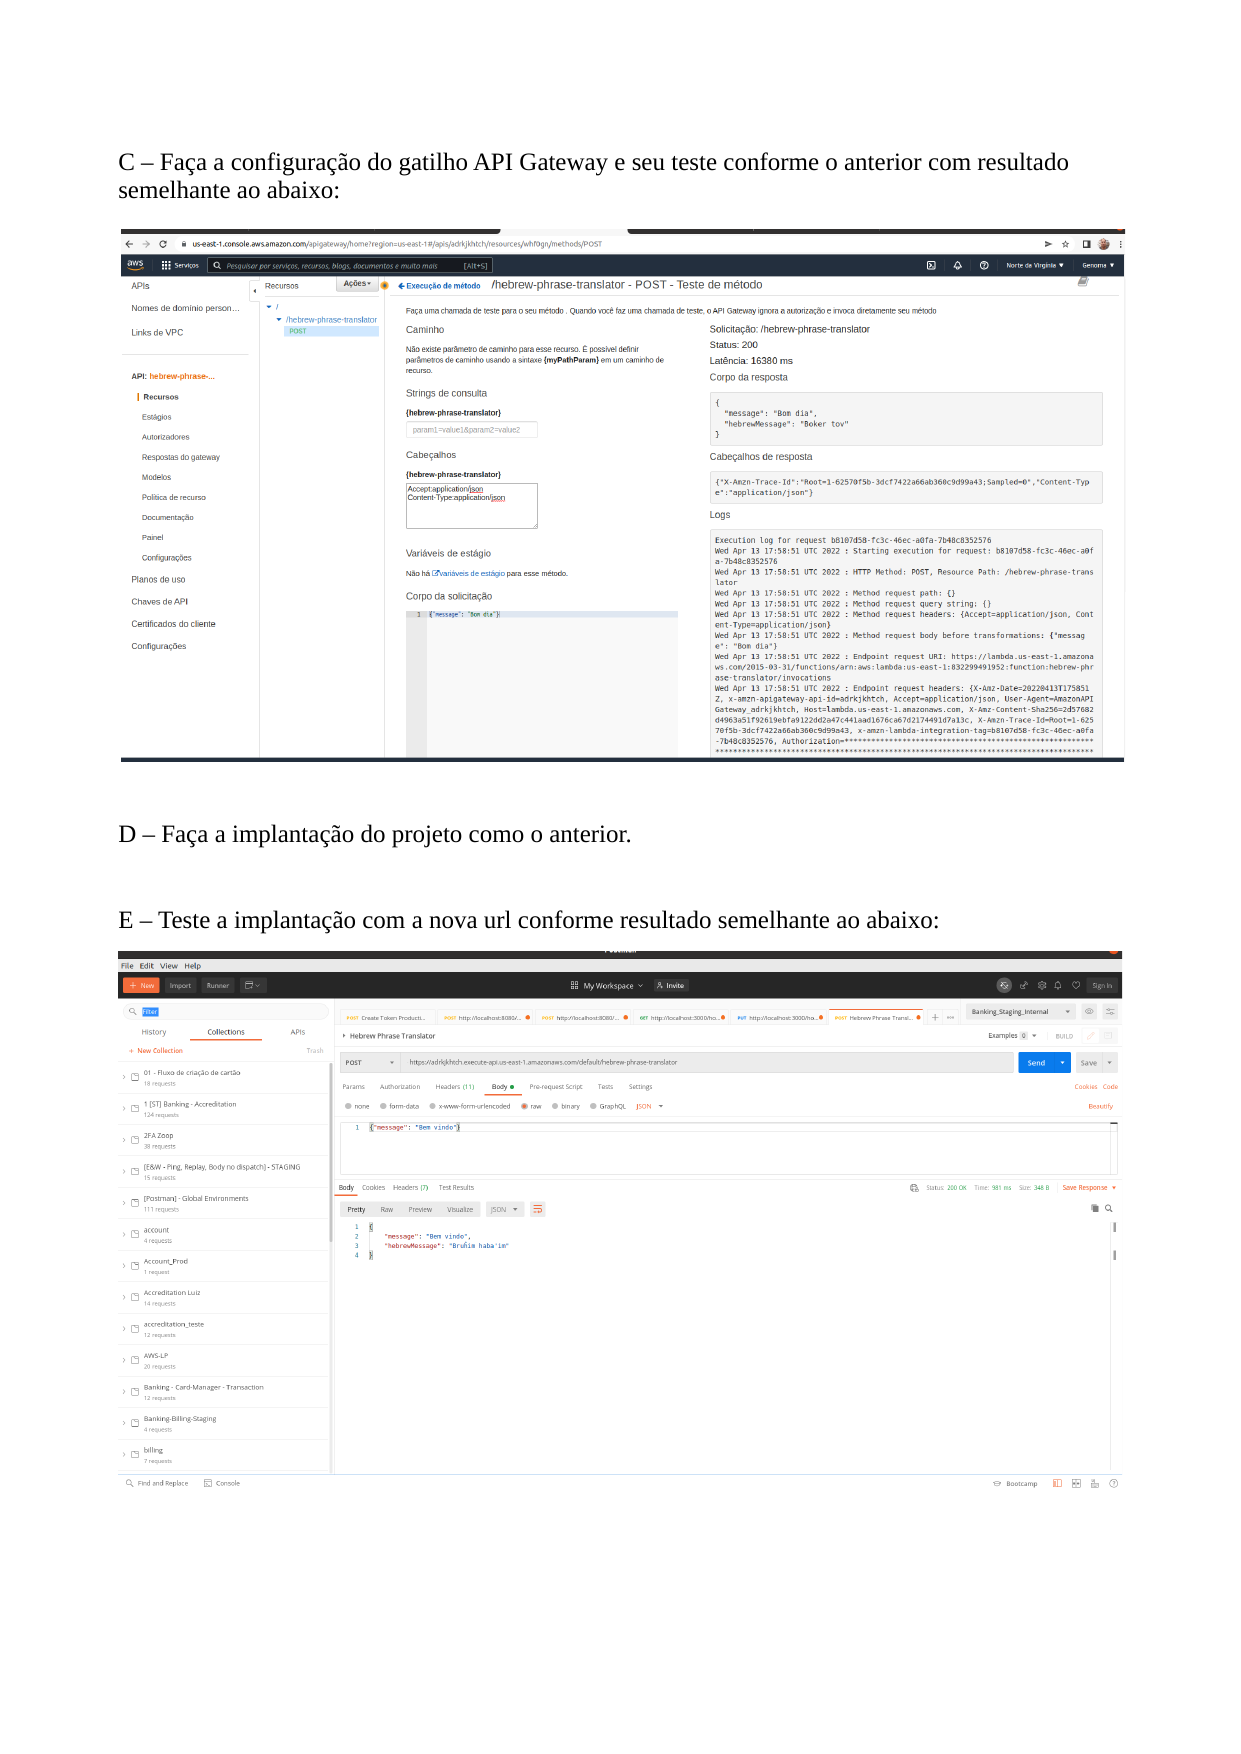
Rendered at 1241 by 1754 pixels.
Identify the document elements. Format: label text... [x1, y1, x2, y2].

picture [121, 229, 1125, 762]
picture [118, 951, 1123, 1491]
text E – Teste a implantação com a nova url conforme resultado semelhante ao abaixo: [118, 905, 1122, 934]
text D – Faça a implantação do projeto como o anterior. [118, 819, 1122, 847]
text C – Faça a configuração do gatilho API Gateway e seu teste conforme o anterior com resultado semelhante ao abaixo: [118, 147, 1122, 204]
